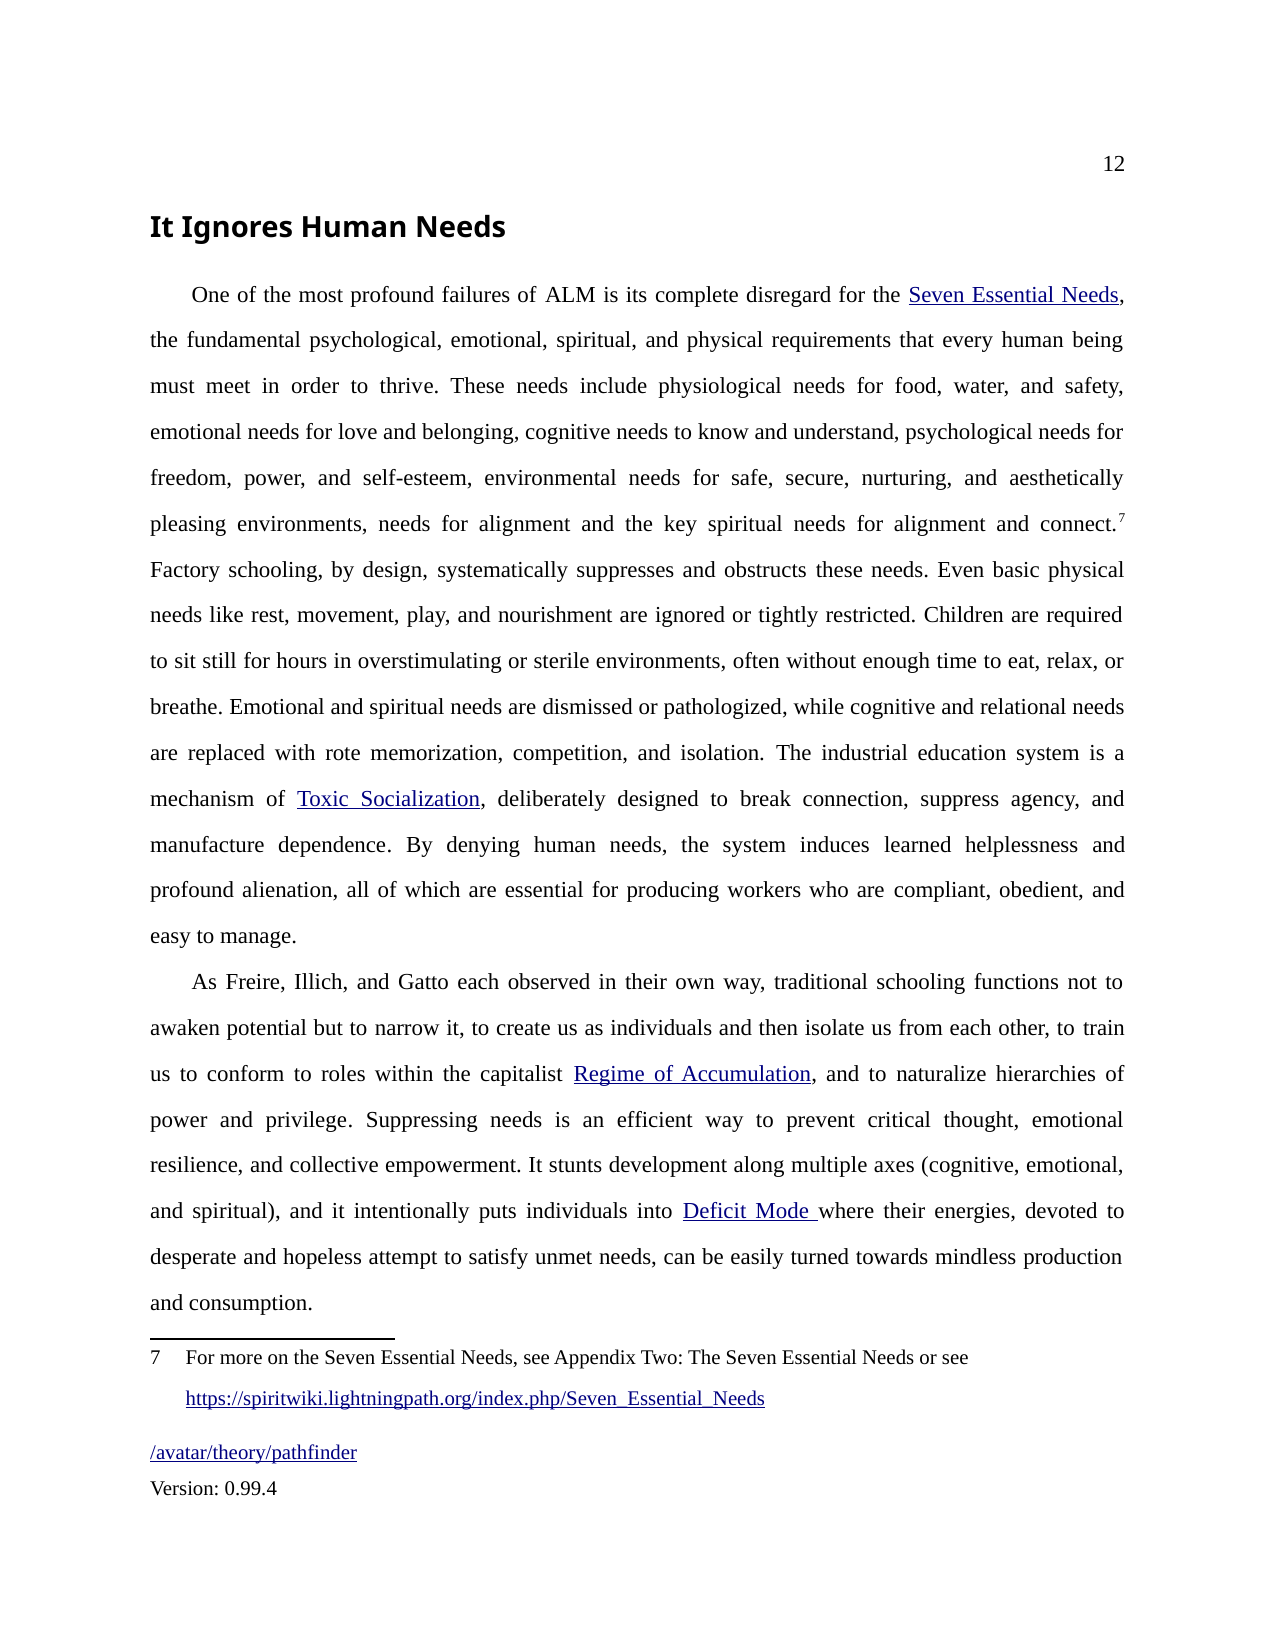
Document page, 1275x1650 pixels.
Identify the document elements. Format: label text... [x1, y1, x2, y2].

text As Freire, Illich, and Gatto each observed in their own way, traditional schooling functions not to awaken potential but to narrow it, to create us as individuals and then isolate us from each other, to train us to conform to roles within the capitalist Regime of Accumulation, and to naturalize hierarchies of power and privilege. Suppressing needs is an efficient way to prevent critical thought, emotional resilience, and collective empowerment. It stunts development along multiple axes (cognitive, emotional, and spiritual), and it intentionally puts individuals into Deficit Mode where their energies, devoted to desperate and hopeless attempt to satisfy unmet needs, can be easily turned towards mindless production and consumption. [150, 968, 1125, 1315]
subtitle It Ignores Human Needs [150, 206, 1125, 246]
text For more on the Seven Essential Needs, see Appendix Two: The Seven Essential Needs or see https://spiritwiki.lightningpath.org/index.php/Seven_Essential_Needs [150, 1344, 1125, 1410]
text One of the most profound failures of ALM is its complete disregard for the Seven Essential Needs, the fundamental psychological, emotional, spiritual, and physical requirements that every human being must meet in order to thrive. These needs include physiological needs for food, water, and safety, emotional needs for love and belonging, cognitive needs to know and understand, psychological needs for freedom, power, and self-esteem, environmental needs for safe, secure, nurturing, and aesthetically pleasing environments, needs for alignment and the key spiritual needs for alignment and connect. Factory schooling, by design, systematically suppresses and obstructs these needs. Even basic physical needs like rest, movement, play, and nourishment are ignored or tightly restricted. Children are required to sit still for hours in overstimulating or sterile environments, often without enough time to eat, relax, or breathe. Emotional and spiritual needs are dismissed or pathologized, while cognitive and relational needs are replaced with rote memorization, competition, and isolation. The industrial education system is a mechanism of Toxic Socialization, deliberately designed to break connection, suppress agency, and manufacture dependence. By denying human needs, the system induces learned helplessness and profound alienation, all of which are essential for producing workers who are compliant, obedient, and easy to manage. [150, 281, 1125, 949]
